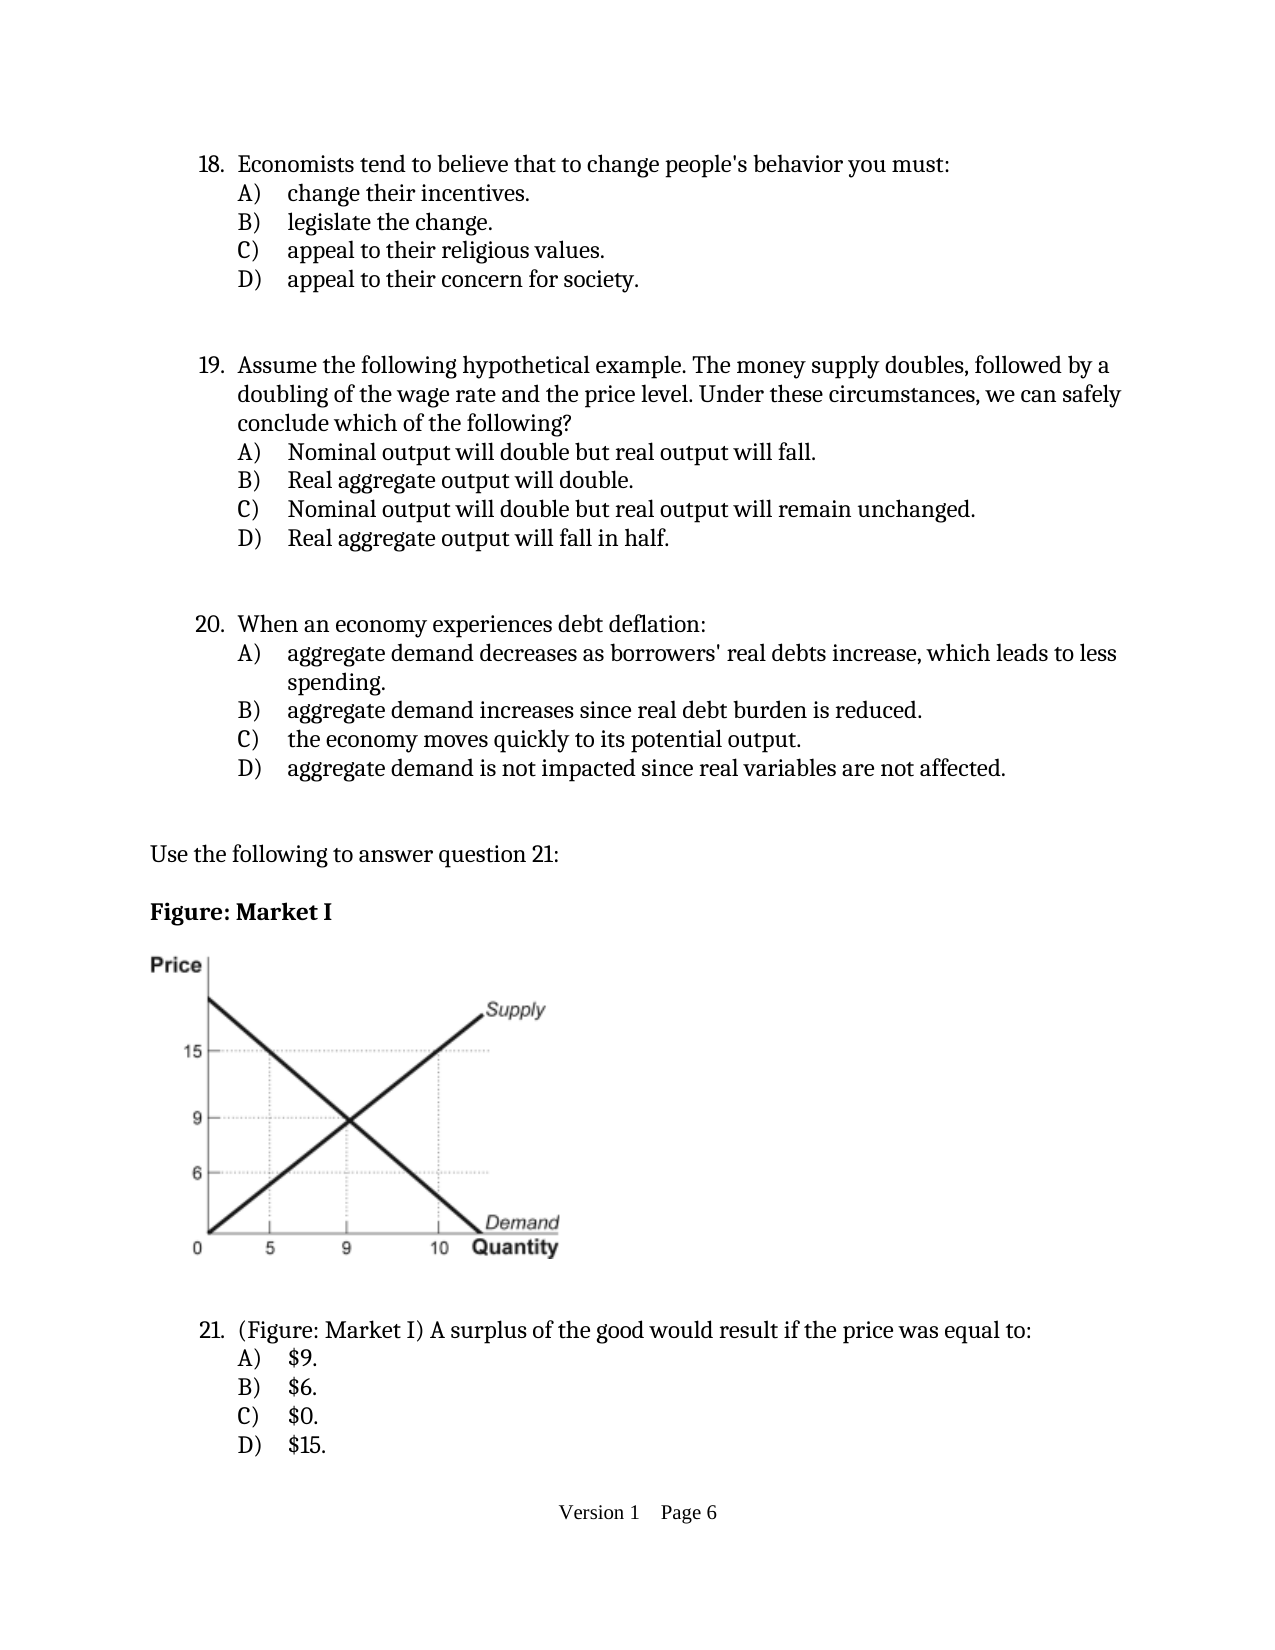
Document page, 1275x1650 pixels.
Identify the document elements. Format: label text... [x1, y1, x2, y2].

table_cell Real aggregate output will fall in half. [281, 524, 1131, 552]
table_cell aggregate demand increases since real debt burden is reduced. [281, 696, 1131, 725]
table_cell the economy moves quickly to its potential output. [281, 725, 1131, 754]
table_cell C) [231, 1402, 281, 1431]
table_header 18. [156, 150, 231, 179]
table_cell D) [231, 1431, 281, 1459]
table_cell [156, 725, 231, 754]
table_cell A) [231, 639, 281, 696]
table_header (Figure: Market I) A surplus of the good would result if the price was equal to: [231, 1316, 1131, 1344]
table_cell [156, 696, 231, 725]
table_cell [156, 754, 231, 782]
table_cell $0. [281, 1402, 1131, 1431]
table_header When an economy experiences debt deflation: [231, 610, 1131, 639]
table_cell aggregate demand decreases as borrowers' real debts increase, which leads to less spending. [281, 639, 1131, 696]
table_header 21. [156, 1316, 231, 1344]
table_cell Nominal output will double but real output will fall. [281, 438, 1131, 466]
table_cell [156, 466, 231, 495]
table_header Economists tend to believe that to change people's behavior you must: [231, 150, 1131, 179]
table_cell [156, 265, 231, 294]
table_header Assume the following hypothetical example. The money supply doubles, followed by a doubling of the wage rate and the price level. Under these circumstances, we can safely conclude which of the following? [231, 351, 1131, 437]
table_cell [156, 1344, 231, 1373]
table_cell A) [231, 1344, 281, 1373]
table_cell D) [231, 754, 281, 782]
table_cell $6. [281, 1373, 1131, 1402]
table_cell C) [231, 495, 281, 524]
table_cell A) [231, 179, 281, 207]
table_cell [156, 179, 231, 207]
table_cell A) [231, 438, 281, 466]
table_header 19. [156, 351, 231, 437]
table_cell D) [231, 265, 281, 294]
text Figure: Market I [150, 897, 1125, 926]
table_cell [156, 208, 231, 236]
table_cell $15. [281, 1431, 1131, 1459]
table_cell D) [231, 524, 281, 552]
table_cell Real aggregate output will double. [281, 466, 1131, 495]
table_cell [156, 524, 231, 552]
table_cell $9. [281, 1344, 1131, 1373]
table_cell change their incentives. [281, 179, 1131, 207]
table_cell [156, 236, 231, 265]
table_cell [156, 495, 231, 524]
table_cell B) [231, 696, 281, 725]
table_cell [156, 1402, 231, 1431]
table_cell B) [231, 466, 281, 495]
table_cell B) [231, 208, 281, 236]
table_cell [156, 639, 231, 696]
table_header 20. [156, 610, 231, 639]
table_cell [156, 438, 231, 466]
table_cell legislate the change. [281, 208, 1131, 236]
table_cell aggregate demand is not impacted since real variables are not affected. [281, 754, 1131, 782]
table_cell C) [231, 725, 281, 754]
table_cell appeal to their concern for society. [281, 265, 1131, 294]
table_cell [156, 1373, 231, 1402]
table_cell [156, 1431, 231, 1459]
text Use the following to answer question 21: [150, 840, 1125, 869]
table_cell B) [231, 1373, 281, 1402]
table_cell Nominal output will double but real output will remain unchanged. [281, 495, 1131, 524]
table_cell C) [231, 236, 281, 265]
table_cell appeal to their religious values. [281, 236, 1131, 265]
